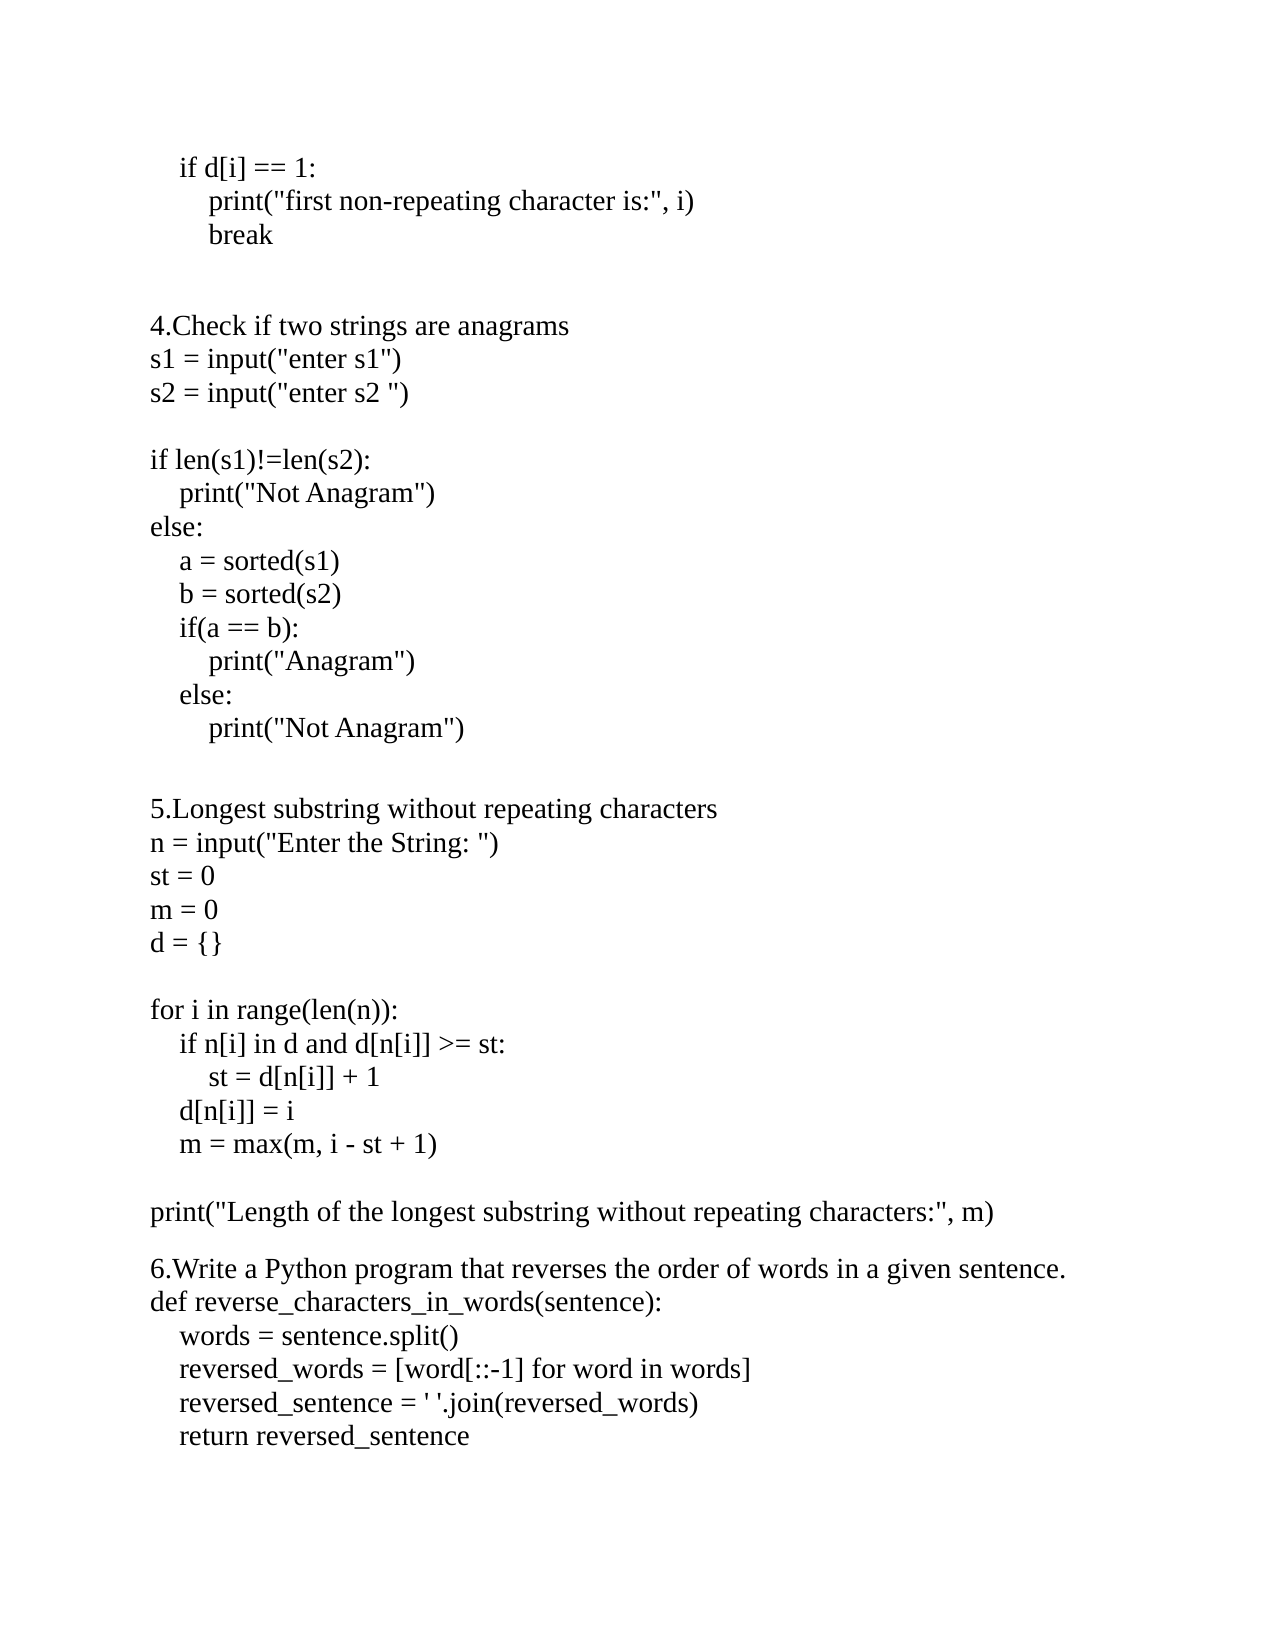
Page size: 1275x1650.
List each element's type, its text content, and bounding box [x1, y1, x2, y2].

text 5.Longest substring without repeating characters [150, 791, 1125, 825]
text s1 = input("enter s1") s2 = input("enter s2 ") if len(s1)!=len(s2): print("Not Anagram") else: a = sorted(s1) b = sorted(s2) if(a == b): print("Anagram") else: print("Not Anagram") [150, 341, 1125, 744]
text 6.Write a Python program that reverses the order of words in a given sentence. [150, 1251, 1125, 1284]
text n = input("Enter the String: ") st = 0 m = 0 d = {} for i in range(len(n)): if n[i] in d and d[n[i]] >= st: st = d[n[i]] + 1 d[n[i]] = i m = max(m, i - st + 1) print("Length of the longest substring without repeating characters:", m) [150, 825, 1125, 1227]
text 4.Check if two strings are anagrams [150, 308, 1125, 341]
text def reverse_characters_in_words(sentence): words = sentence.split() reversed_words = [word[::-1] for word in words] reversed_sentence = ' '.join(reversed_words) return reversed_sentence [150, 1284, 1125, 1486]
text if d[i] == 1: print("first non-repeating character is:", i) break [150, 150, 1125, 251]
